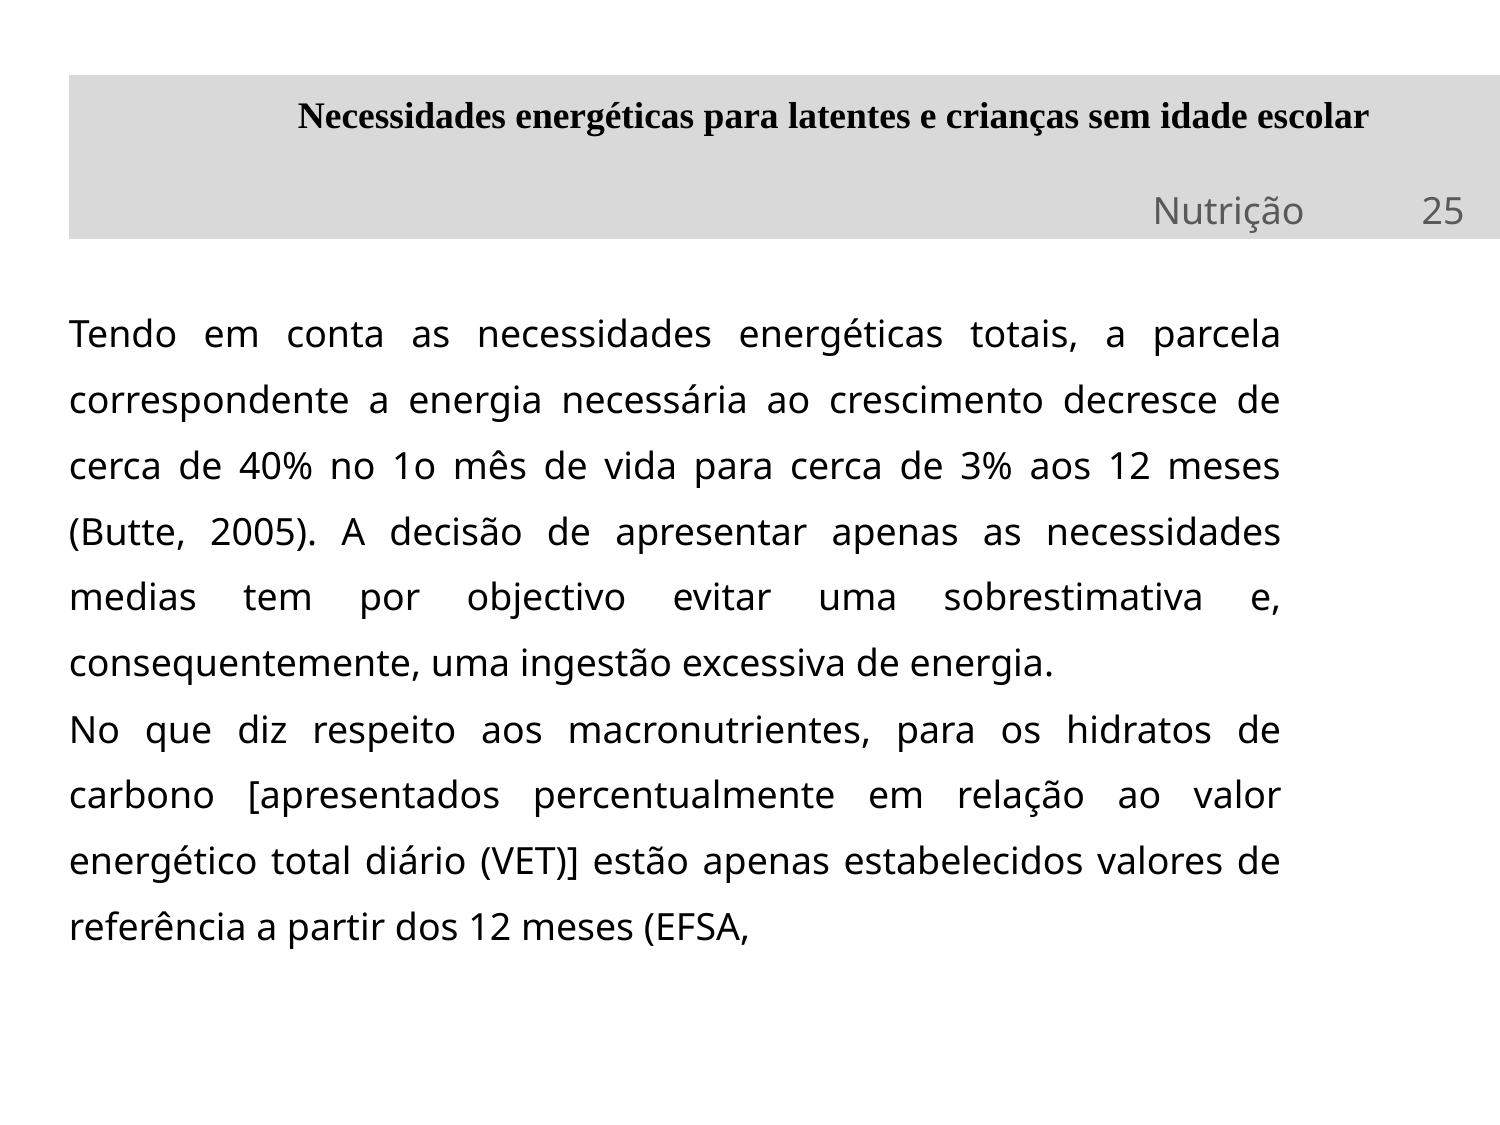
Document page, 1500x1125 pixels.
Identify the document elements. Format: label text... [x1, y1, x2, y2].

text Tendo em conta as necessidades energéticas totais, a parcela correspondente a energia necessária ao crescimento decresce de cerca de 40% no 1o mês de vida para cerca de 3% aos 12 meses (Butte, 2005). A decisão de apresentar apenas as necessidades medias tem por objectivo evitar uma sobrestimativa e, consequentemente, uma ingestão excessiva de energia. [69, 307, 1282, 688]
text No que diz respeito aos macronutrientes, para os hidratos de carbono [apresentados percentualmente em relação ao valor energético total diário (VET)] estão apenas estabelecidos valores de referência a partir dos 12 meses (EFSA, [69, 703, 1282, 951]
